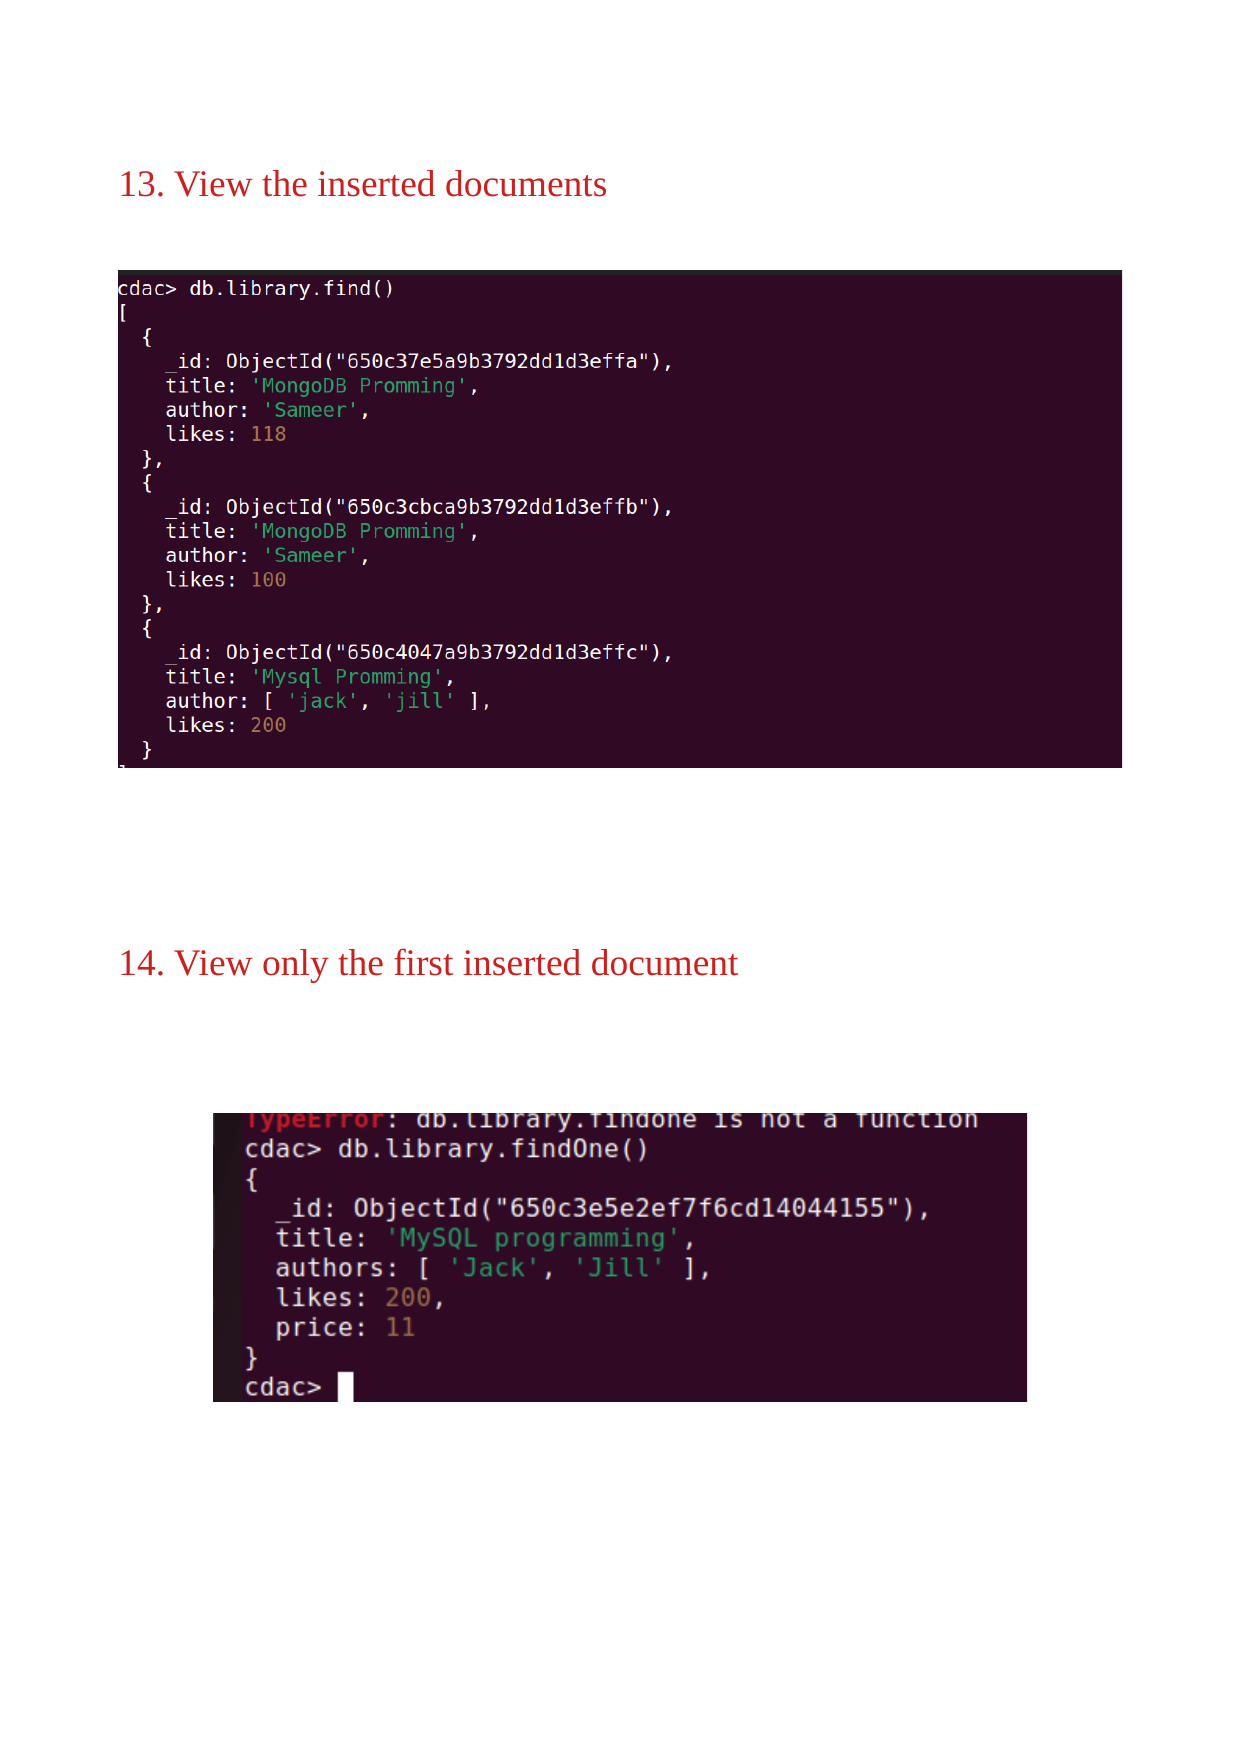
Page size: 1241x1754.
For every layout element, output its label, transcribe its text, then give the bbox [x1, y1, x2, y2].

text 14. View only the first inserted document [118, 941, 1122, 984]
text 13. View the inserted documents [118, 161, 1122, 204]
picture [213, 1113, 1028, 1402]
picture [118, 270, 1123, 768]
